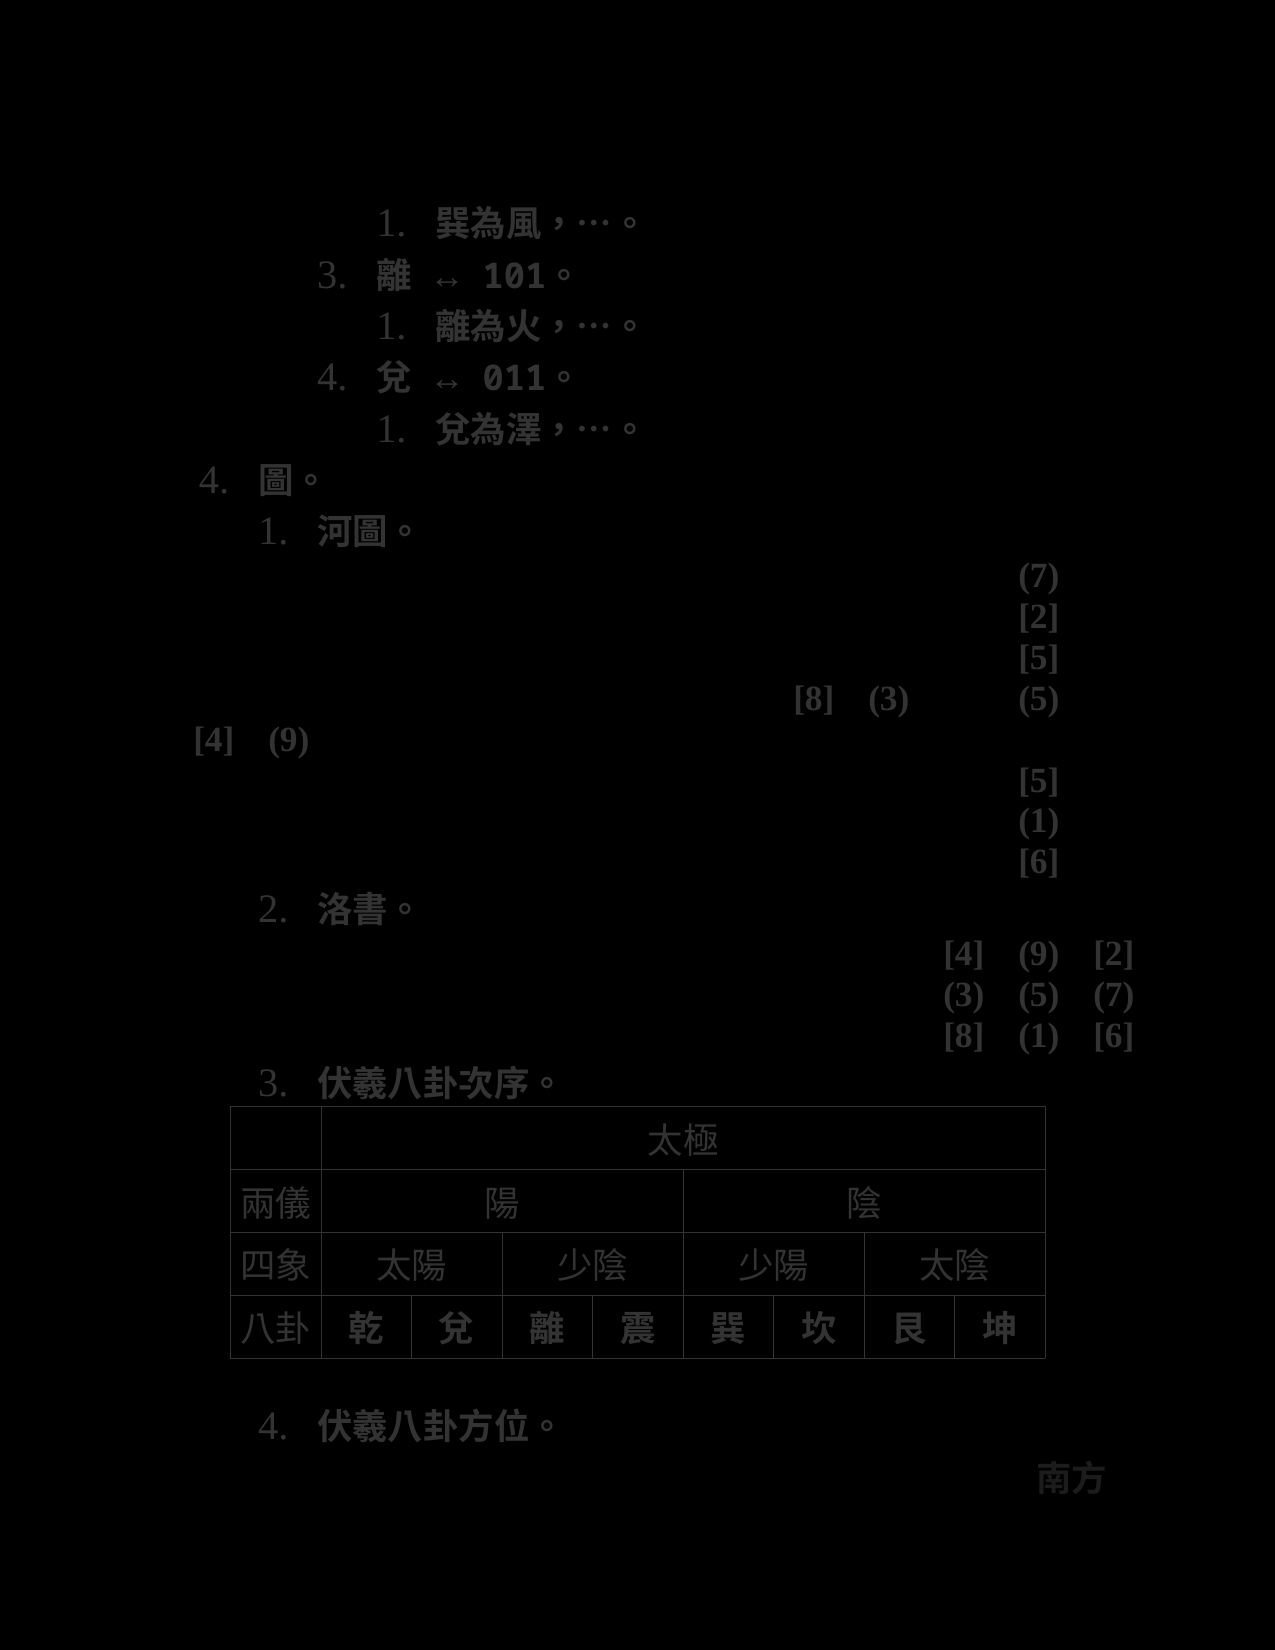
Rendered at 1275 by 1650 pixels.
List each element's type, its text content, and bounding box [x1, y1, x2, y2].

text [5] [118, 636, 1157, 677]
table_cell 兌 [412, 1296, 502, 1358]
list 伏羲八卦次序。 [258, 1055, 1157, 1106]
text [6] [118, 841, 1157, 881]
text (1) [118, 800, 1157, 841]
list 河圖。 [258, 503, 1157, 555]
table_cell 八卦 [231, 1296, 321, 1358]
table_cell 震 [593, 1296, 683, 1358]
list 圖。 [199, 452, 1157, 503]
table_cell 太陽 [322, 1233, 502, 1295]
text 南方 [118, 1450, 1157, 1501]
text [5] [118, 759, 1157, 800]
table_cell 巽 [684, 1296, 773, 1358]
table_cell 離 [503, 1296, 592, 1358]
text [4] (9) [2] [118, 933, 1157, 973]
list 巽為風，…。 [376, 196, 1157, 247]
text (3) (5) (7) [118, 973, 1157, 1014]
table_cell 乾 [322, 1296, 411, 1358]
text [2] [118, 596, 1157, 636]
list 伏羲八卦方位。 [258, 1399, 1157, 1450]
table_cell 陽 [322, 1170, 683, 1232]
table_cell 坎 [774, 1296, 864, 1358]
text (7) [118, 555, 1157, 596]
list 洛書。 [258, 881, 1157, 933]
table_cell 兩儀 [231, 1170, 321, 1232]
text [8] (1) [6] [118, 1014, 1157, 1055]
table_cell 坤 [955, 1296, 1045, 1358]
table_cell 陰 [684, 1170, 1045, 1232]
table_header 太極 [322, 1107, 1045, 1169]
list 兌為澤，…。 [376, 401, 1157, 452]
table_header [231, 1107, 321, 1169]
table_cell 艮 [865, 1296, 954, 1358]
list 兌 ↔ 011。 [317, 350, 1157, 401]
table_cell 太陰 [865, 1233, 1045, 1295]
table_cell 少陽 [684, 1233, 864, 1295]
table_cell 少陰 [503, 1233, 683, 1295]
list 離為火，…。 [376, 298, 1157, 350]
table_cell 四象 [231, 1233, 321, 1295]
text [8] (3) (5) [4] (9) [118, 677, 1157, 759]
list 離 ↔ 101。 [317, 247, 1157, 298]
